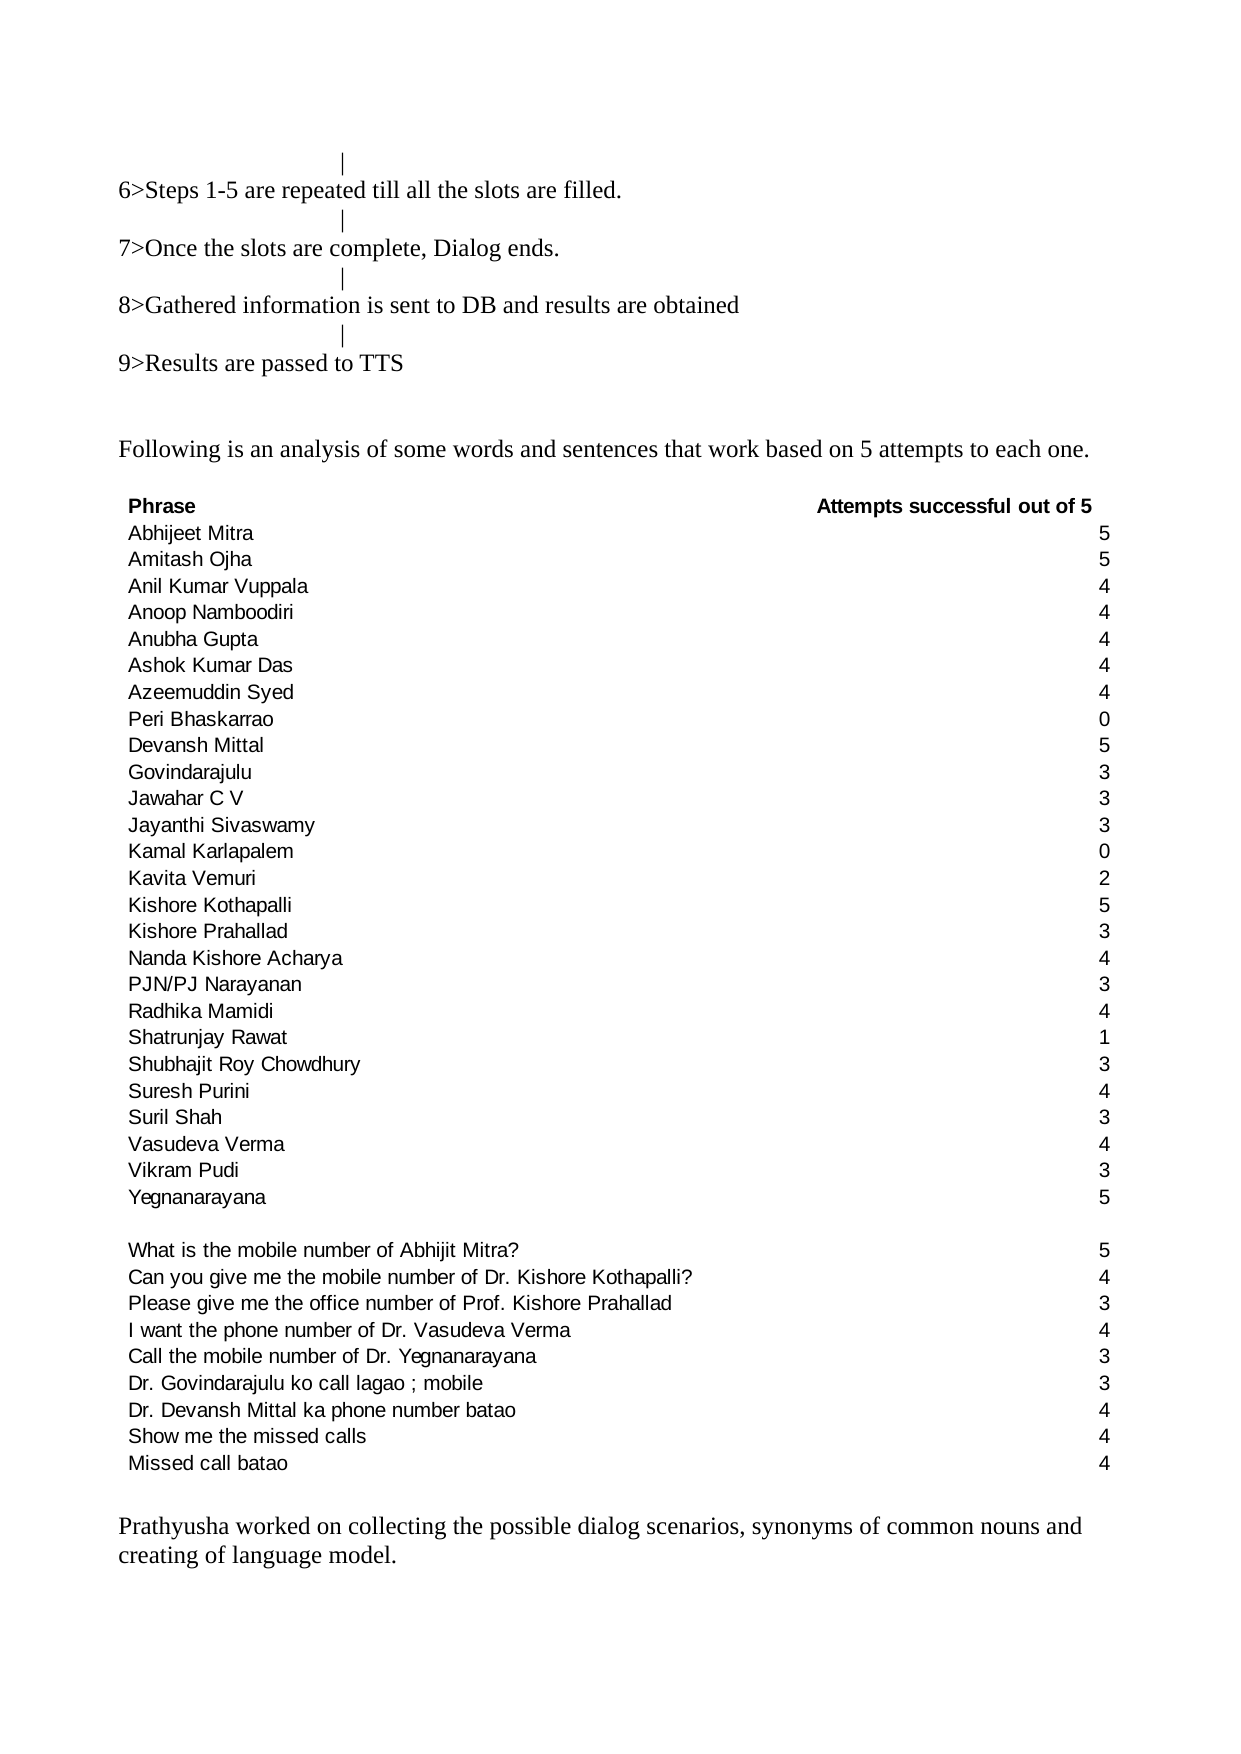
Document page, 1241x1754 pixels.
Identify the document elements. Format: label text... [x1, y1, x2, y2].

text 8>Gathered information is sent to DB and results are obtained [118, 291, 1122, 319]
text Prathyusha worked on collecting the possible dialog scenarios, synonyms of common nouns and creating of language model. [118, 1511, 1122, 1569]
text 9>Results are passed to TTS [118, 348, 1122, 377]
text 7>Once the slots are complete, Dialog ends. [118, 233, 1122, 262]
text | [118, 319, 1122, 348]
text | [118, 147, 1122, 176]
text | [118, 204, 1122, 233]
text | [118, 262, 1122, 291]
text 6>Steps 1-5 are repeated till all the slots are filled. [118, 176, 1122, 204]
text Following is an analysis of some words and sentences that work based on 5 attempts to each one. [118, 434, 1122, 463]
